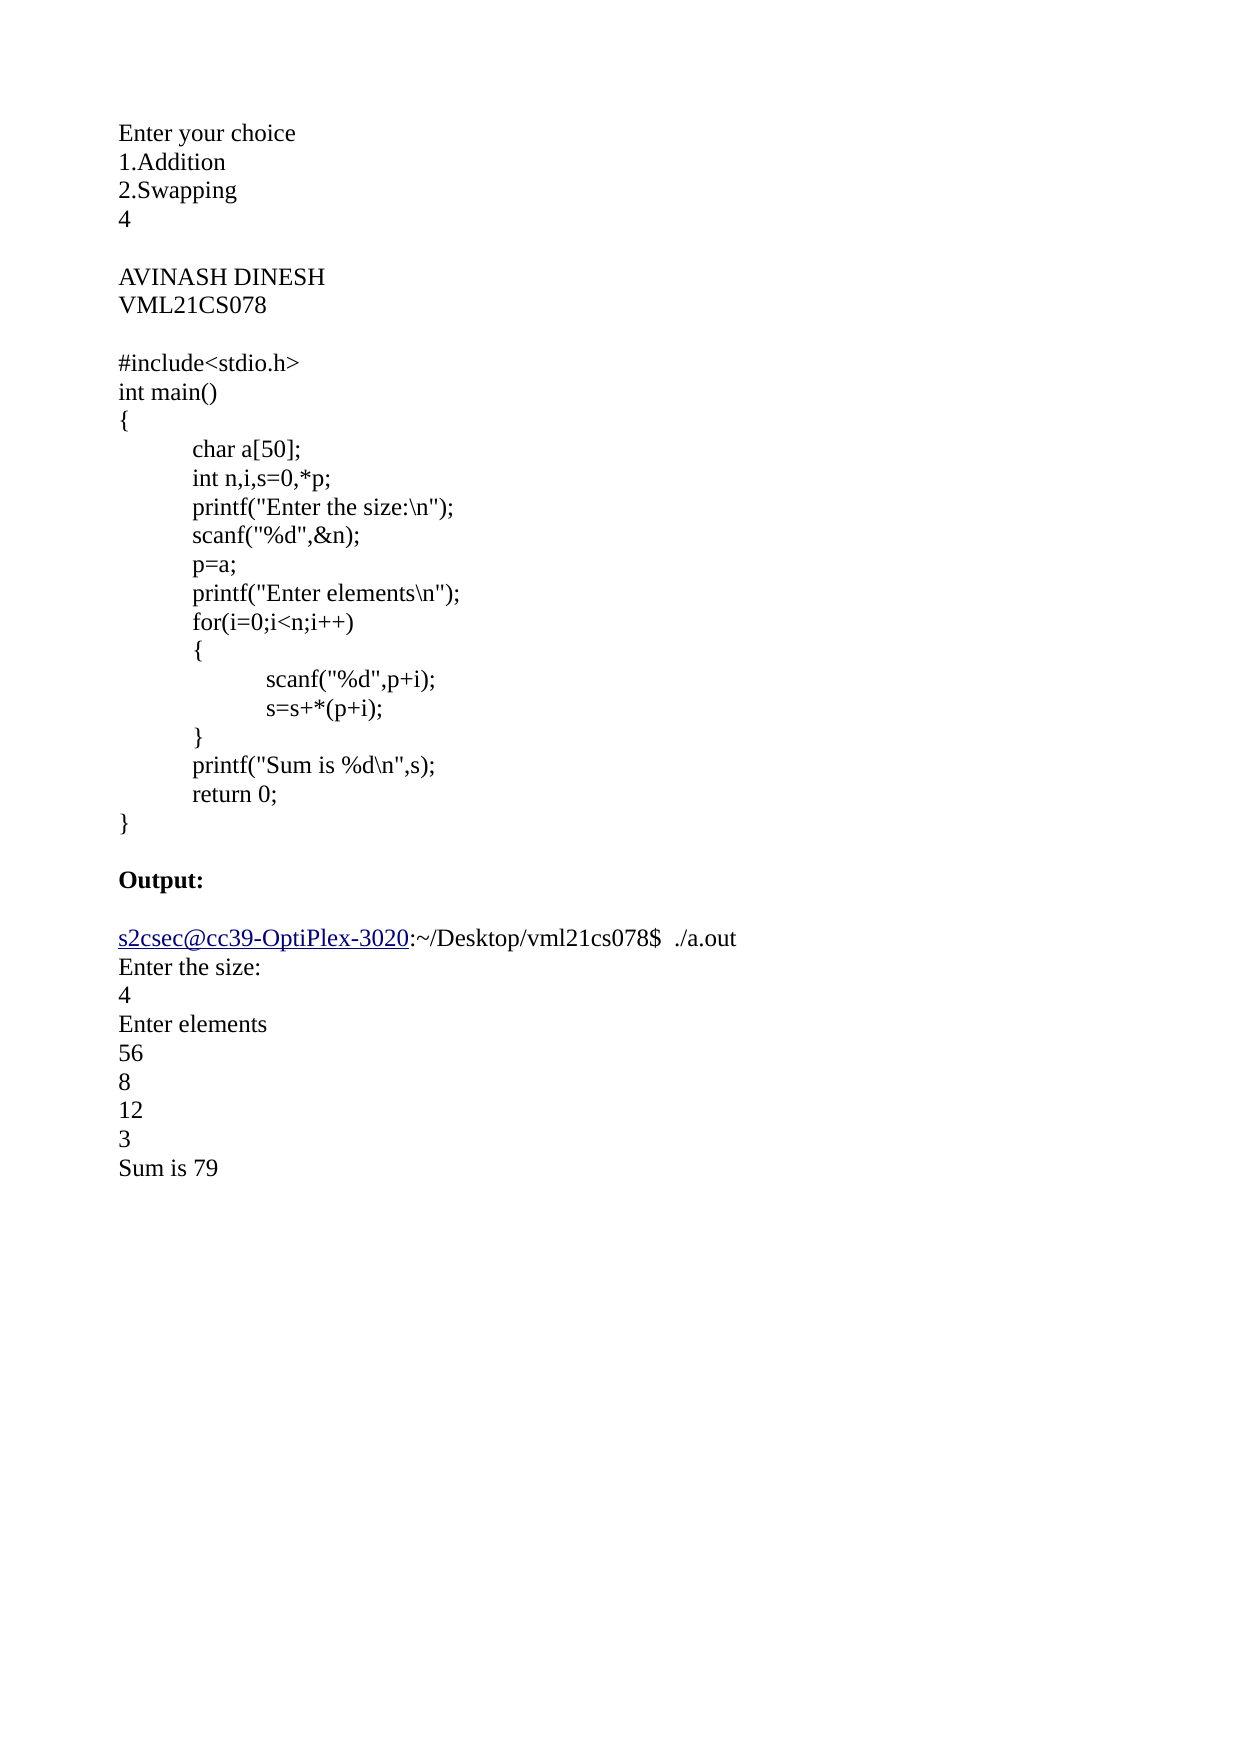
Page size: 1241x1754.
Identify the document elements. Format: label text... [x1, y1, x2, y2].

text AVINASH DINESH [118, 262, 1122, 291]
text 56 [118, 1038, 1122, 1067]
text 12 [118, 1096, 1122, 1124]
text Sum is 79 [118, 1153, 1122, 1182]
text 2.Swapping [118, 176, 1122, 204]
text printf("Enter the size:\n"); [118, 492, 1122, 521]
text return 0; [118, 779, 1122, 808]
text 4 [118, 981, 1122, 1009]
text s=s+*(p+i); [118, 693, 1122, 722]
text #include<stdio.h> [118, 348, 1122, 377]
text Enter elements [118, 1009, 1122, 1038]
text } [118, 722, 1122, 751]
text printf("Enter elements\n"); [118, 578, 1122, 607]
text VML21CS078 [118, 291, 1122, 319]
text Output: [118, 866, 1122, 894]
text { [118, 406, 1122, 434]
text Enter the size: [118, 952, 1122, 981]
text 1.Addition [118, 147, 1122, 176]
text scanf("%d",&n); [118, 521, 1122, 549]
text { [118, 636, 1122, 664]
text scanf("%d",p+i); [118, 664, 1122, 693]
text int n,i,s=0,*p; [118, 463, 1122, 492]
text 3 [118, 1124, 1122, 1153]
text Enter your choice [118, 118, 1122, 147]
text printf("Sum is %d\n",s); [118, 751, 1122, 779]
text int main() [118, 377, 1122, 406]
text } [118, 808, 1122, 837]
text s2csec@cc39-OptiPlex-3020:~/Desktop/vml21cs078$ ./a.out [118, 923, 1122, 952]
text for(i=0;i<n;i++) [118, 607, 1122, 636]
text 8 [118, 1067, 1122, 1096]
text 4 [118, 204, 1122, 233]
text char a[50]; [118, 434, 1122, 463]
text p=a; [118, 549, 1122, 578]
